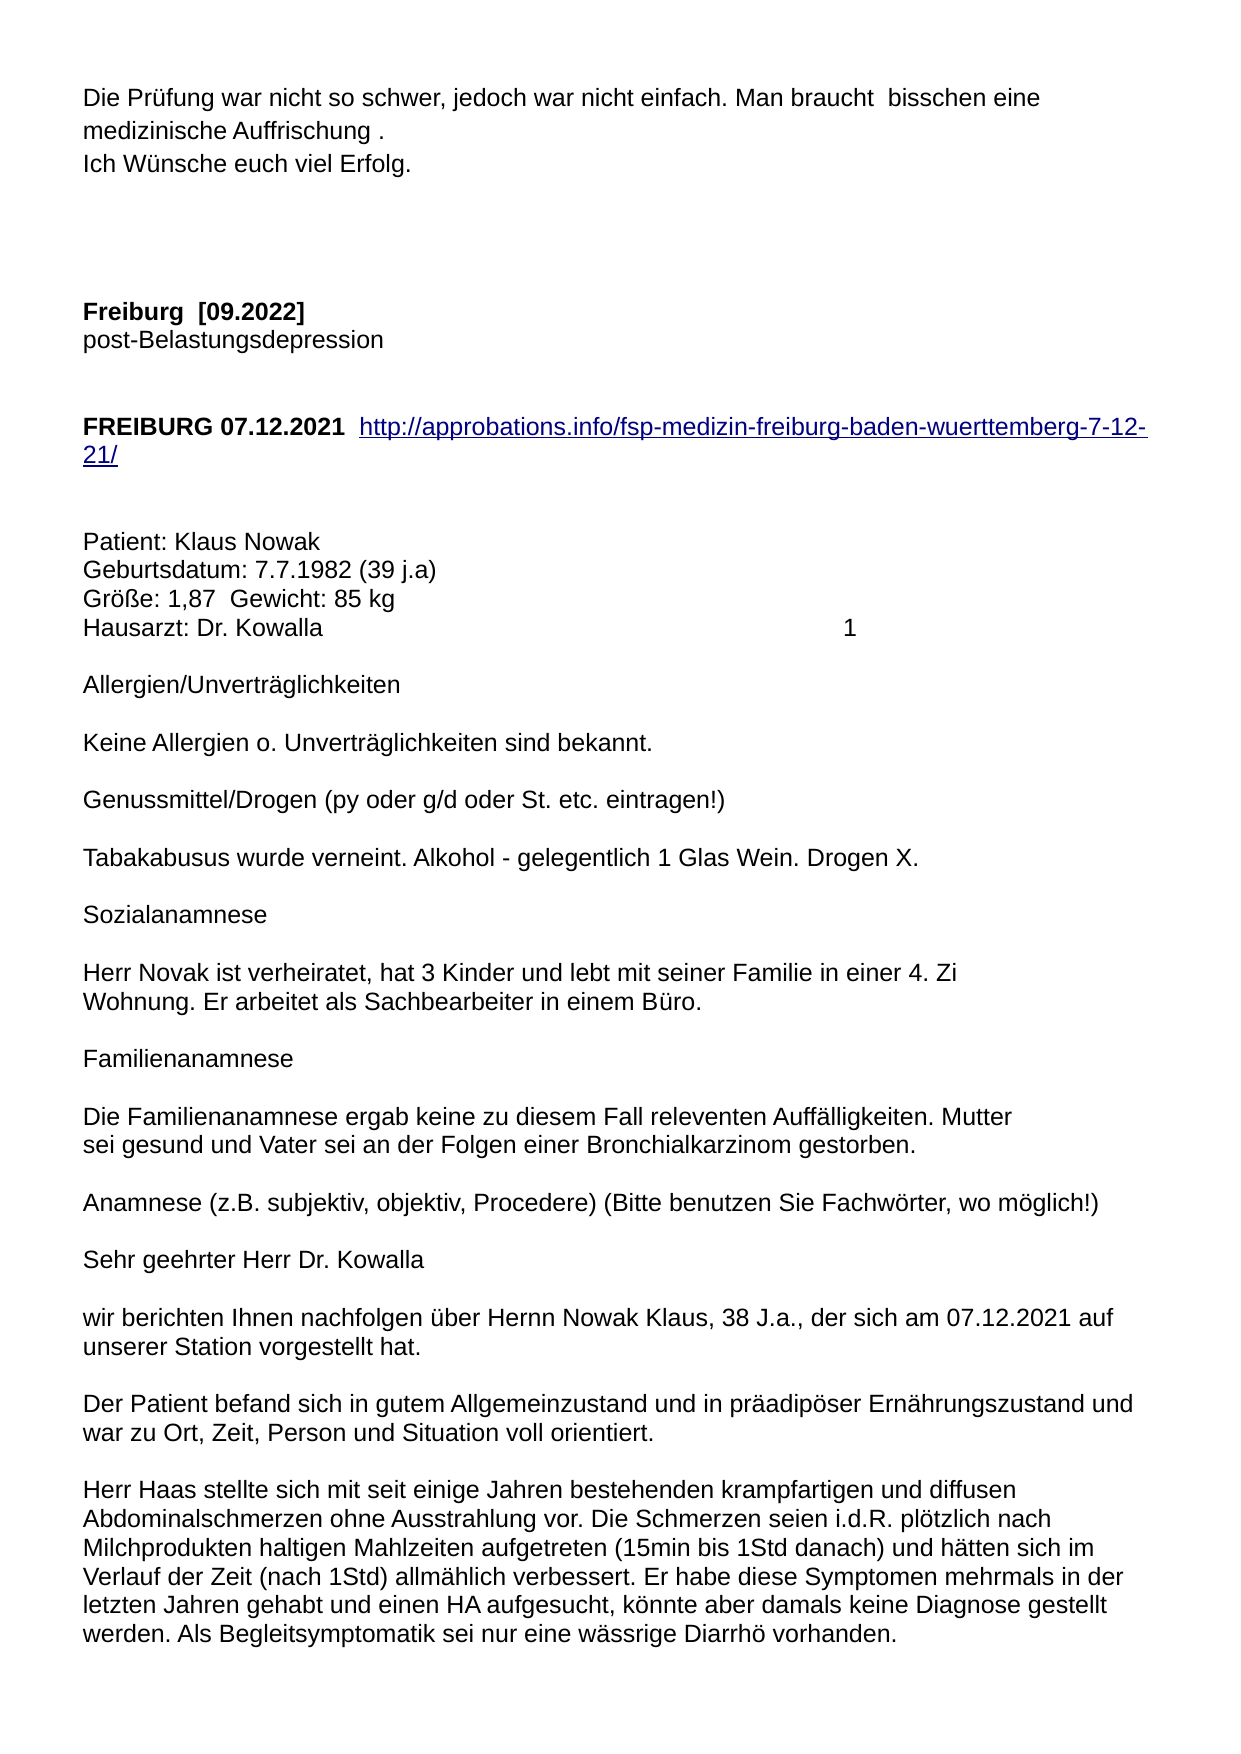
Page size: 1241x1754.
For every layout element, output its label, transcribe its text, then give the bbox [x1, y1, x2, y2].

text Wohnung. Er arbeitet als Sachbearbeiter in einem Büro. [83, 987, 1157, 1016]
text Allergien/Unverträglichkeiten [83, 671, 1157, 699]
text Geburtsdatum: 7.7.1982 (39 j.a) [83, 556, 1157, 584]
text wir berichten Ihnen nachfolgen über Hernn Nowak Klaus, 38 J.a., der sich am 07.12.2021 auf unserer Station vorgestellt hat. [83, 1303, 1157, 1361]
text sei gesund und Vater sei an der Folgen einer Bronchialkarzinom gestorben. [83, 1131, 1157, 1159]
text Sozialanamnese [83, 901, 1157, 929]
text Tabakabusus wurde verneint. Alkohol - gelegentlich 1 Glas Wein. Drogen X. [83, 843, 1157, 872]
text Sehr geehrter Herr Dr. Kowalla [83, 1246, 1157, 1274]
text FREIBURG 07.12.2021 http://approbations.info/fsp-medizin-freiburg-baden-wuerttemberg-7-12-21/ [83, 412, 1157, 469]
text Patient: Klaus Nowak [83, 527, 1157, 556]
text Familienanamnese [83, 1044, 1157, 1073]
text Hausarzt: Dr. Kowalla 1 [83, 613, 1157, 642]
text Herr Haas stellte sich mit seit einige Jahren bestehenden krampfartigen und diffusen Abdominalschmerzen ohne Ausstrahlung vor. Die Schmerzen seien i.d.R. plötzlich nach Milchprodukten haltigen Mahlzeiten aufgetreten (15min bis 1Std danach) und hätten sich im Verlauf der Zeit (nach 1Std) allmählich verbessert. Er habe diese Symptomen mehrmals in der letzten Jahren gehabt und einen HA aufgesucht, könnte aber damals keine Diagnose gestellt werden. Als Begleitsymptomatik sei nur eine wässrige Diarrhö vorhanden. [83, 1476, 1157, 1648]
text post-Belastungsdepression [83, 326, 1157, 354]
text Die Familienanamnese ergab keine zu diesem Fall releventen Auffälligkeiten. Mutter [83, 1102, 1157, 1131]
text Genussmittel/Drogen (py oder g/d oder St. etc. eintragen!) [83, 786, 1157, 814]
text Keine Allergien o. Unverträglichkeiten sind bekannt. [83, 728, 1157, 757]
text Herr Novak ist verheiratet, hat 3 Kinder und lebt mit seiner Familie in einer 4. Zi [83, 958, 1157, 987]
text Ich Wünsche euch viel Erfolg. [83, 149, 1157, 177]
text Anamnese (z.B. subjektiv, objektiv, Procedere) (Bitte benutzen Sie Fachwörter, wo möglich!) [83, 1188, 1157, 1217]
text Der Patient befand sich in gutem Allgemeinzustand und in präadipöser Ernährungszustand und war zu Ort, Zeit, Person und Situation voll orientiert. [83, 1389, 1157, 1447]
text Freiburg [09.2022] [83, 297, 1157, 326]
text Die Prüfung war nicht so schwer, jedoch war nicht einfach. Man braucht bisschen eine medizinische Auffrischung . [83, 83, 1157, 144]
text Größe: 1,87 Gewicht: 85 kg [83, 584, 1157, 613]
